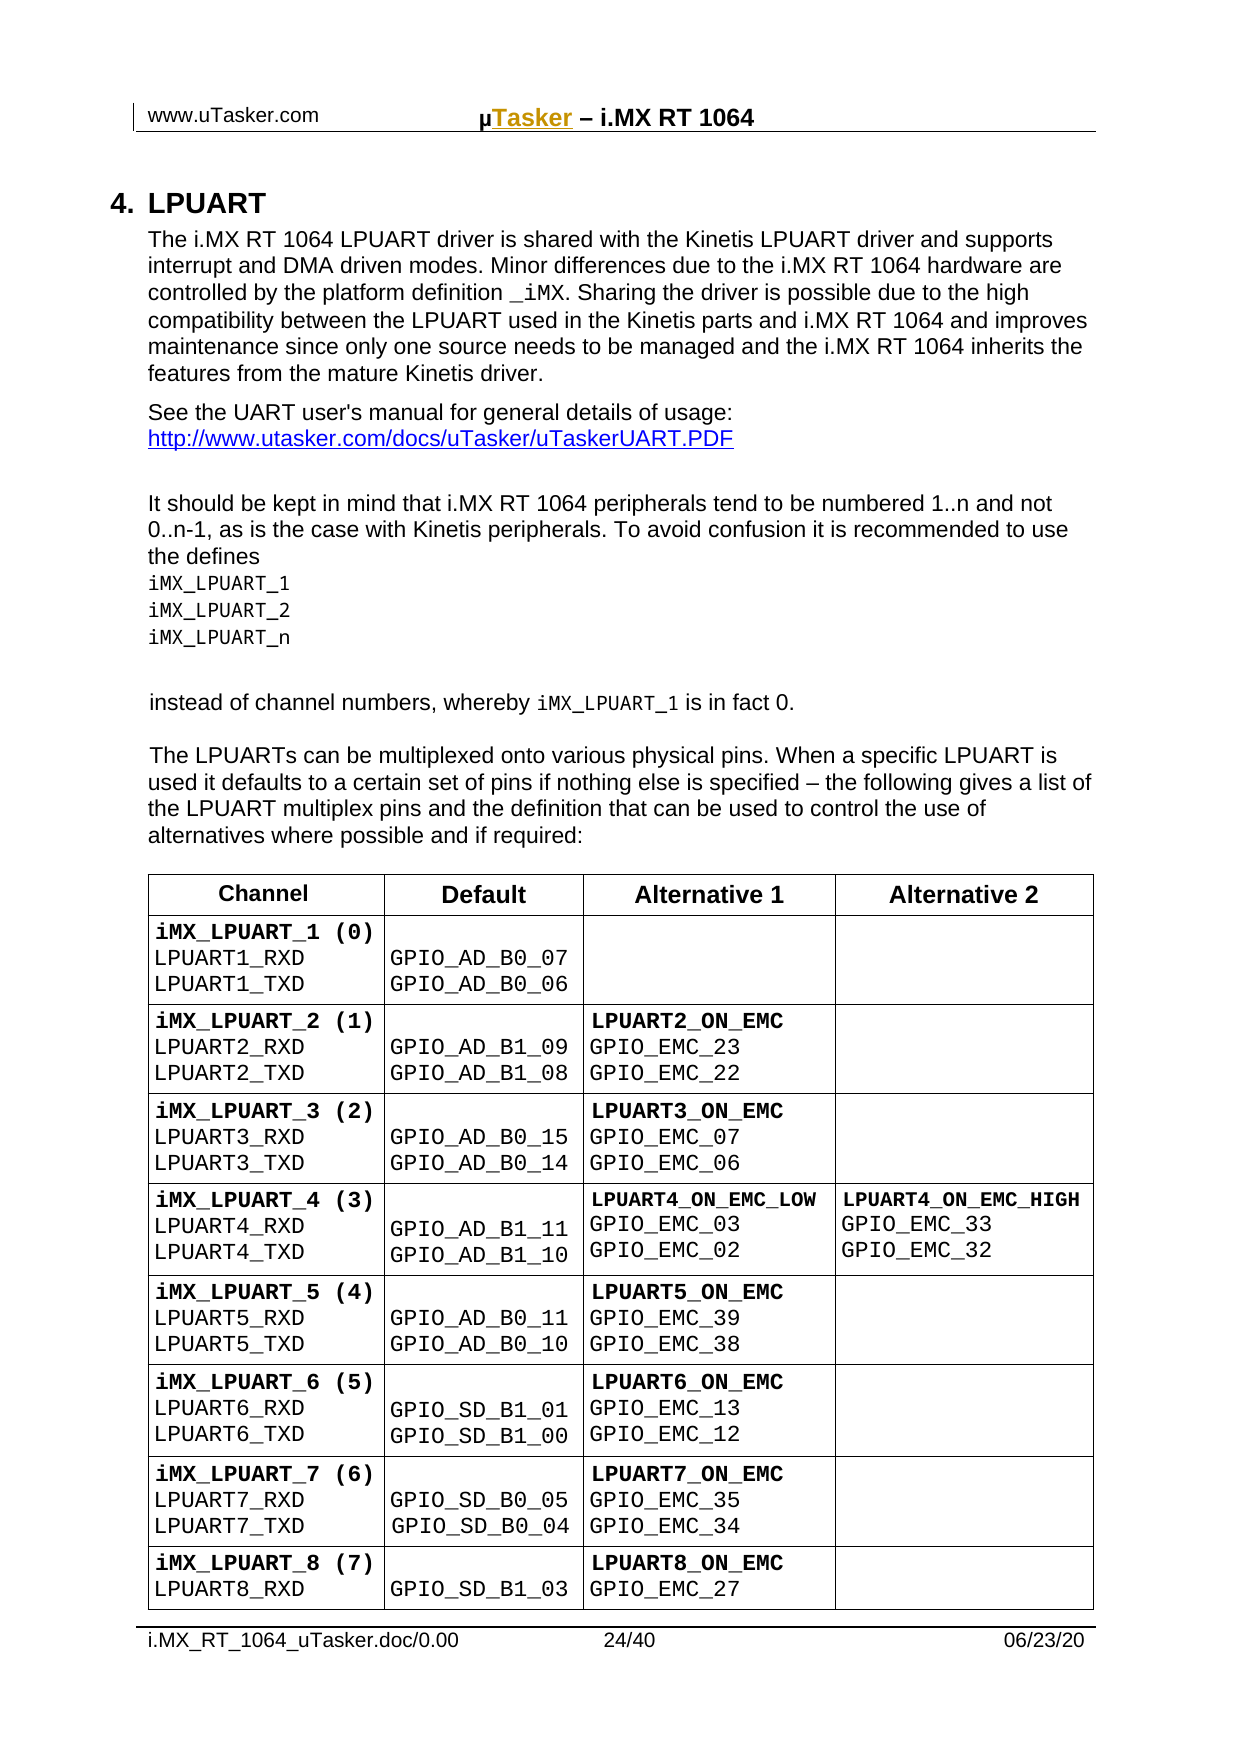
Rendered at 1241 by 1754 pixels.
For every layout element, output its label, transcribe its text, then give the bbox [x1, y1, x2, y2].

table_cell LPUART3_ON_EMC GPIO_EMC_07 GPIO_EMC_06 [584, 1094, 835, 1183]
text It should be kept in mind that i.MX RT 1064 peripherals tend to be numbered 1..n and not 0..n-1, as is the case with Kinetis peripherals. To avoid confusion it is recommended to use the defines iMX_LPUART_1 iMX_LPUART_2 iMX_LPUART_n [148, 490, 1093, 650]
table_cell GPIO_AD_B1_11 GPIO_AD_B1_10 [385, 1184, 583, 1275]
table_cell [836, 1547, 1093, 1609]
table_header Channel [149, 875, 384, 914]
table_cell GPIO_SD_B1_01 GPIO_SD_B1_00 [385, 1365, 583, 1456]
table_header Alternative 2 [836, 875, 1093, 914]
text The i.MX RT 1064 LPUART driver is shared with the Kinetis LPUART driver and supports interrupt and DMA driven modes. Minor differences due to the i.MX RT 1064 hardware are controlled by the platform definition _iMX. Sharing the driver is possible due to the high compatibility between the LPUART used in the Kinetis parts and i.MX RT 1064 and improves maintenance since only one source needs to be managed and the i.MX RT 1064 inherits the features from the mature Kinetis driver. [148, 226, 1093, 386]
table_cell [836, 1457, 1093, 1546]
table_cell LPUART8_ON_EMC GPIO_EMC_27 [584, 1547, 835, 1609]
table_cell iMX_LPUART_4 (3) LPUART4_RXD LPUART4_TXD [149, 1184, 384, 1275]
table_cell LPUART2_ON_EMC GPIO_EMC_23 GPIO_EMC_22 [584, 1005, 835, 1093]
table_cell LPUART4_ON_EMC_LOW GPIO_EMC_03 GPIO_EMC_02 [584, 1184, 835, 1275]
table_cell [836, 916, 1093, 1004]
table_cell iMX_LPUART_5 (4) LPUART5_RXD LPUART5_TXD [149, 1276, 384, 1364]
table_cell GPIO_AD_B0_07 GPIO_AD_B0_06 [385, 916, 583, 1004]
text instead of channel numbers, whereby iMX_LPUART_1 is in fact 0. [148, 689, 1093, 716]
table_cell LPUART6_ON_EMC GPIO_EMC_13 GPIO_EMC_12 [584, 1365, 835, 1456]
subtitle LPUART [110, 186, 1093, 219]
table_cell iMX_LPUART_1 (0) LPUART1_RXD LPUART1_TXD [149, 916, 384, 1004]
table_cell [836, 1365, 1093, 1456]
table_cell LPUART7_ON_EMC GPIO_EMC_35 GPIO_EMC_34 [584, 1457, 835, 1546]
table_cell [836, 1276, 1093, 1364]
table_header Default [385, 875, 583, 914]
table_cell iMX_LPUART_6 (5) LPUART6_RXD LPUART6_TXD [149, 1365, 384, 1456]
table_cell GPIO_SD_B1_03 [385, 1547, 583, 1609]
table_cell [836, 1094, 1093, 1183]
table_cell GPIO_AD_B0_15 GPIO_AD_B0_14 [385, 1094, 583, 1183]
text The LPUARTs can be multiplexed onto various physical pins. When a specific LPUART is used it defaults to a certain set of pins if nothing else is specified – the following gives a list of the LPUART multiplex pins and the definition that can be used to control the use of alternatives where possible and if required: [148, 742, 1093, 848]
table_cell iMX_LPUART_3 (2) LPUART3_RXD LPUART3_TXD [149, 1094, 384, 1183]
text See the UART user's manual for general details of usage: http://www.utasker.com/docs/uTasker/uTaskerUART.PDF [148, 398, 1093, 451]
table_cell [836, 1005, 1093, 1093]
table_cell LPUART4_ON_EMC_HIGH GPIO_EMC_33 GPIO_EMC_32 [836, 1184, 1093, 1275]
table_cell LPUART5_ON_EMC GPIO_EMC_39 GPIO_EMC_38 [584, 1276, 835, 1364]
table_cell [584, 916, 835, 1004]
table_cell iMX_LPUART_7 (6) LPUART7_RXD LPUART7_TXD [149, 1457, 384, 1546]
table_cell iMX_LPUART_8 (7) LPUART8_RXD [149, 1547, 384, 1609]
table_cell GPIO_SD_B0_05 GPIO_SD_B0_04 [385, 1457, 583, 1546]
table_header Alternative 1 [584, 875, 835, 914]
table_cell GPIO_AD_B0_11 GPIO_AD_B0_10 [385, 1276, 583, 1364]
table_cell iMX_LPUART_2 (1) LPUART2_RXD LPUART2_TXD [149, 1005, 384, 1093]
table_cell GPIO_AD_B1_09 GPIO_AD_B1_08 [385, 1005, 583, 1093]
